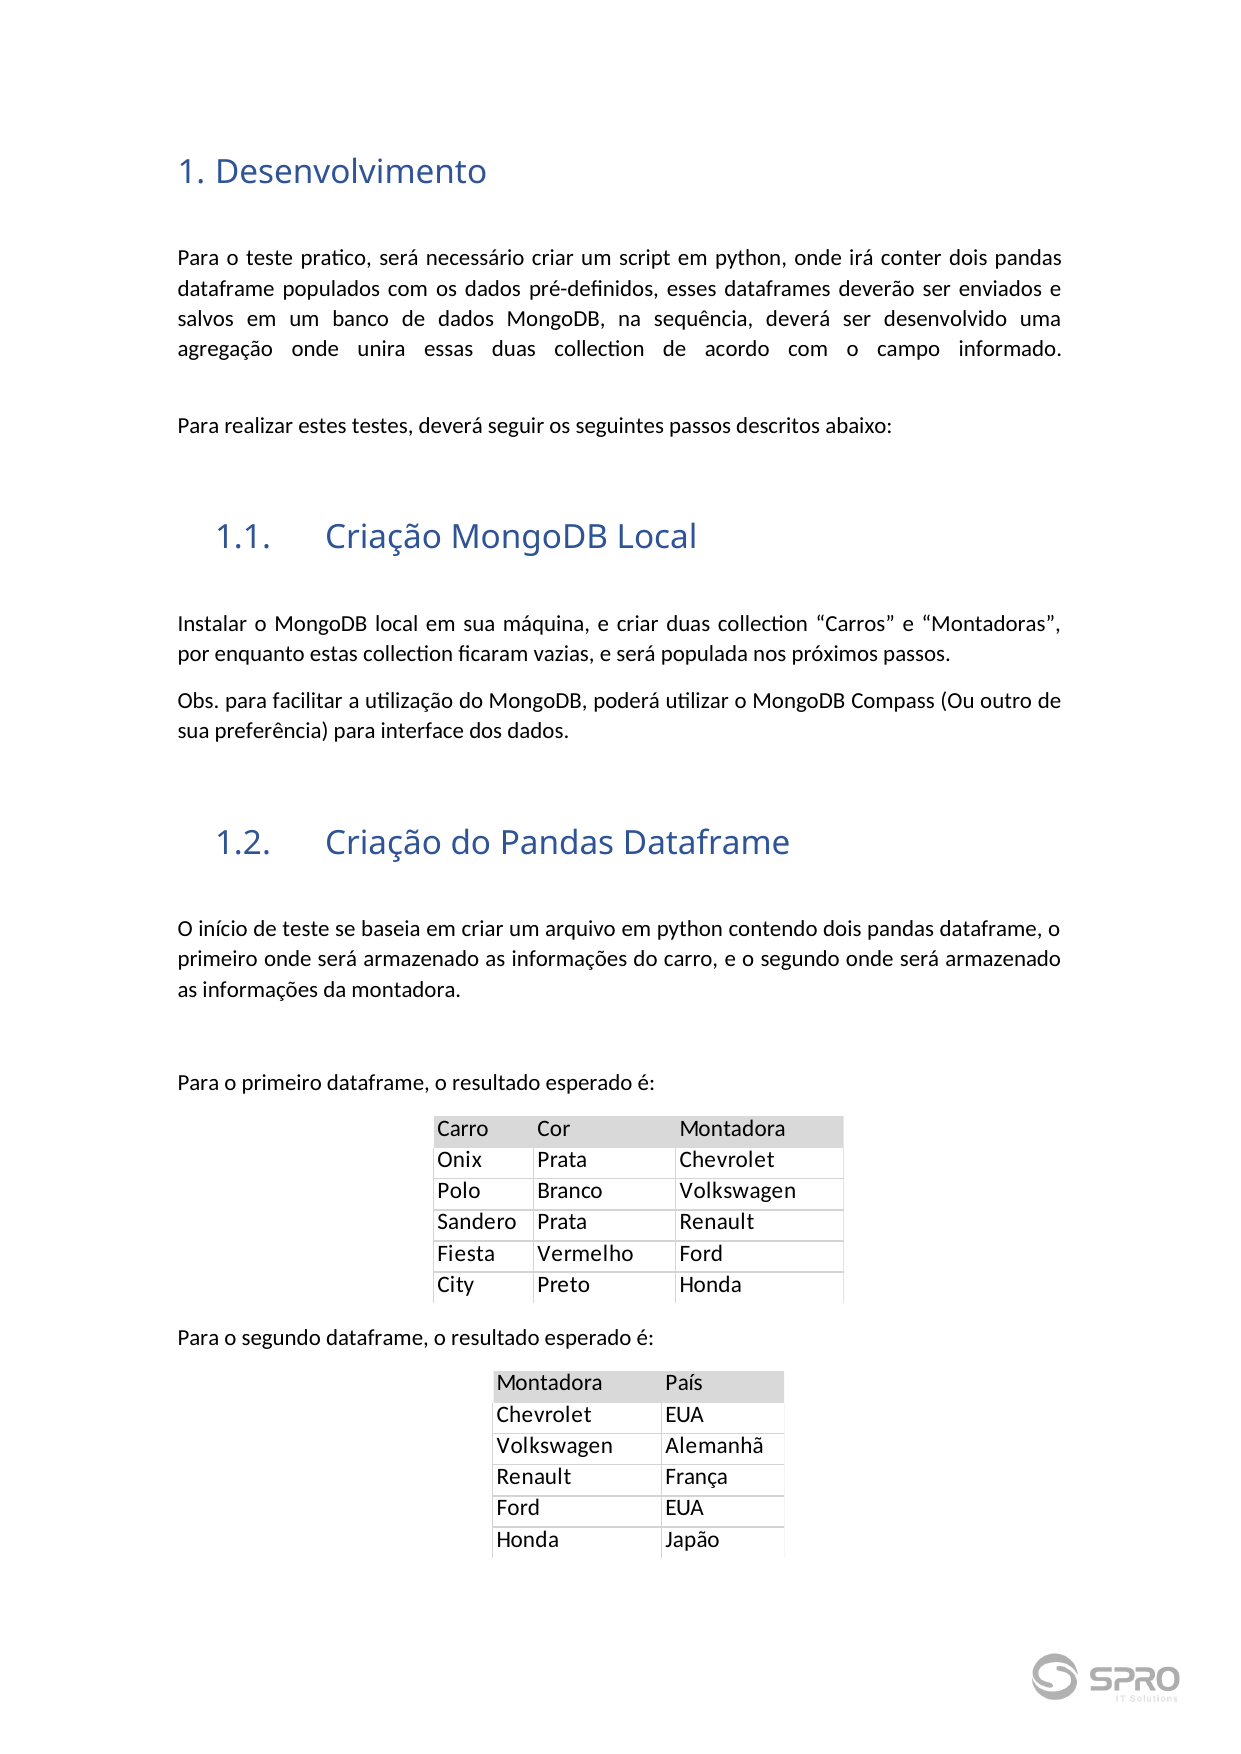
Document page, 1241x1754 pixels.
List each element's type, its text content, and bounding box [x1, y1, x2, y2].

subtitle Criação MongoDB Local [215, 513, 1063, 559]
picture [1016, 1642, 1196, 1713]
text O início de teste se baseia em criar um arquivo em python contendo dois pandas dataframe, o primeiro onde será armazenado as informações do carro, e o segundo onde será armazenado as informações da montadora. [177, 914, 1063, 1003]
text Para o primeiro dataframe, o resultado esperado é: [177, 1068, 1063, 1096]
text Para o teste pratico, será necessário criar um script em python, onde irá conter dois pandas dataframe populados com os dados pré-definidos, esses dataframes deverão ser enviados e salvos em um banco de dados MongoDB, na sequência, deverá ser desenvolvido uma agregação onde unira essas duas collection de acordo com o campo informado. [177, 243, 1063, 392]
text Para realizar estes testes, deverá seguir os seguintes passos descritos abaixo: [177, 411, 1063, 439]
text Para o segundo dataframe, o resultado esperado é: [177, 1323, 1063, 1351]
text Obs. para facilitar a utilização do MongoDB, poderá utilizar o MongoDB Compass (Ou outro de sua preferência) para interface dos dados. [177, 686, 1063, 744]
subtitle Criação do Pandas Dataframe [215, 818, 1063, 864]
subtitle Desenvolvimento [177, 148, 1063, 193]
text Instalar o MongoDB local em sua máquina, e criar duas collection “Carros” e “Montadoras”, por enquanto estas collection ficaram vazias, e será populada nos próximos passos. [177, 609, 1063, 667]
